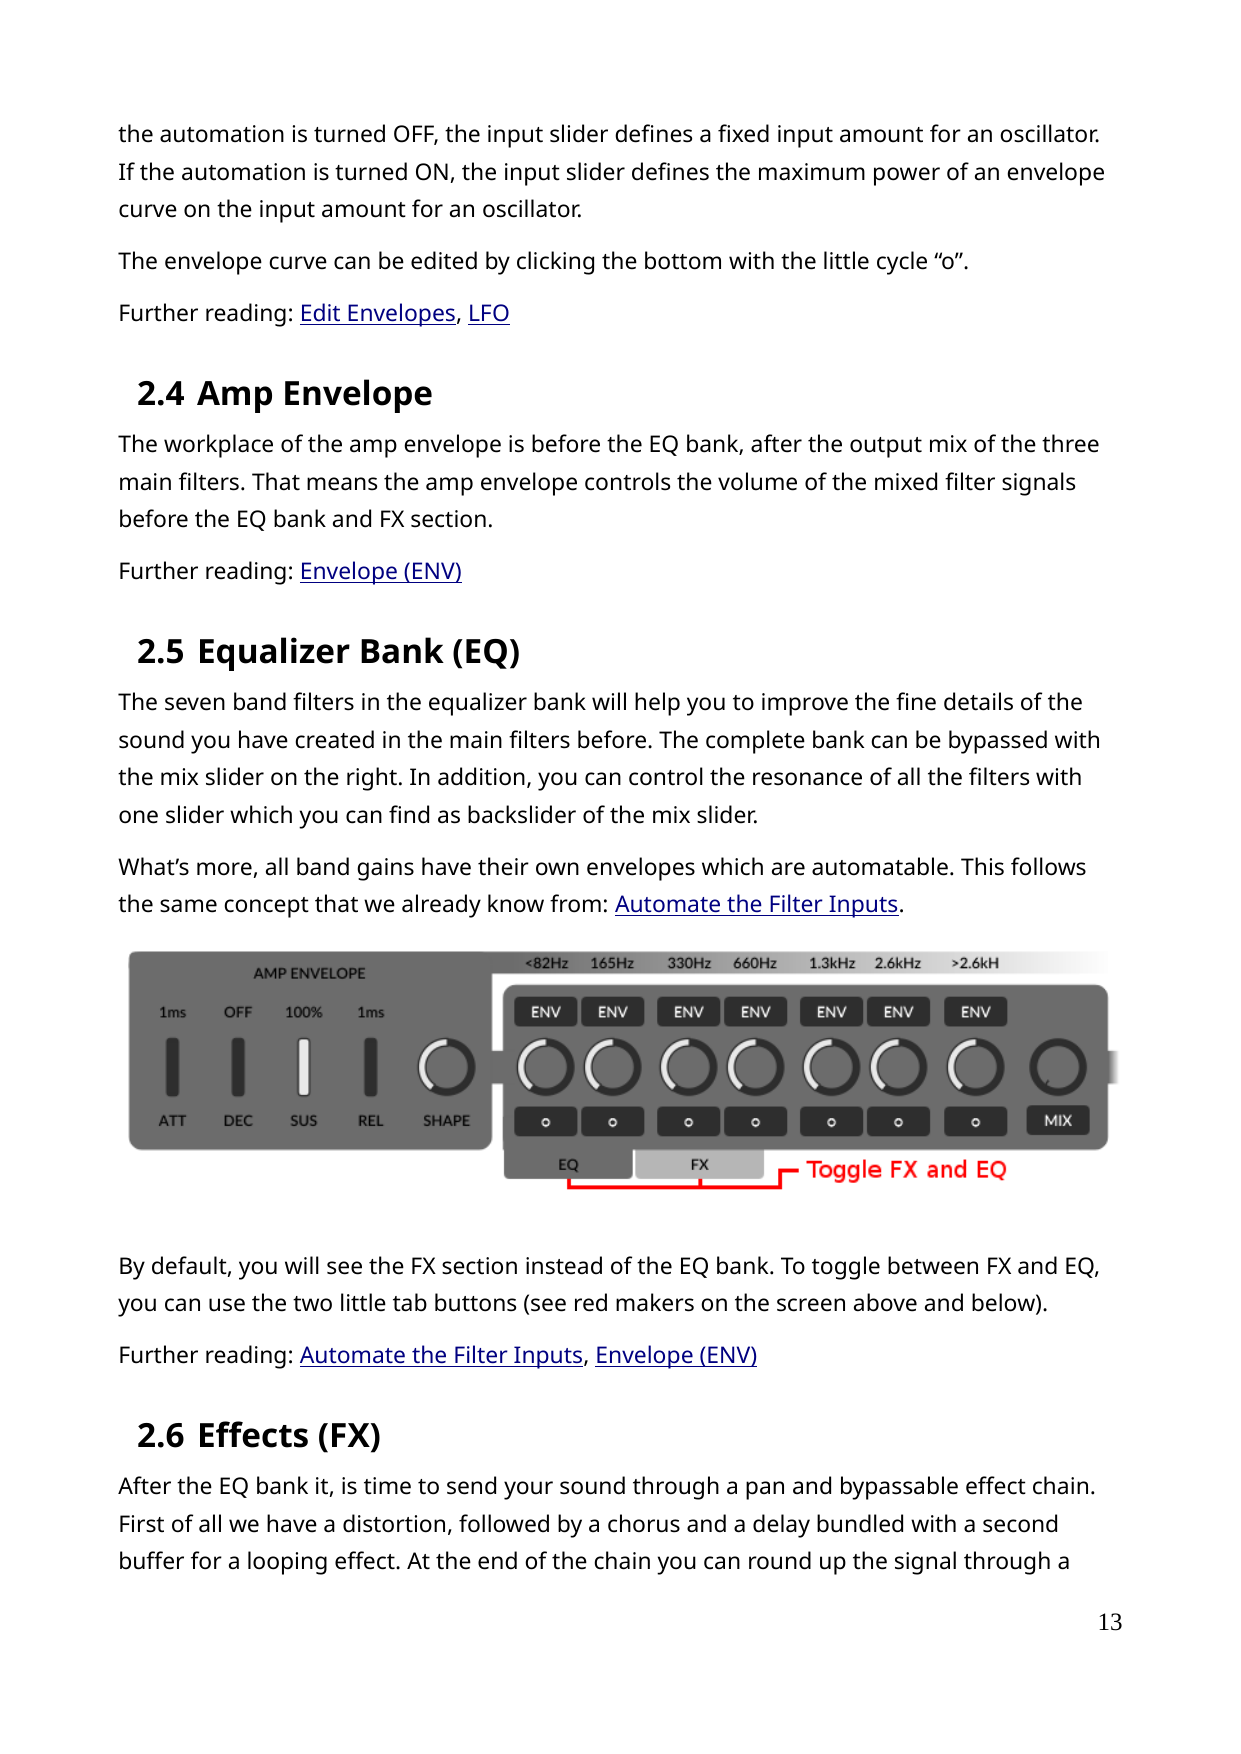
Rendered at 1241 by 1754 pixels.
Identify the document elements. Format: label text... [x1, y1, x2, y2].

subtitle Amp Envelope [137, 370, 1122, 416]
text What’s more, all band gains have their own envelopes which are automatable. This follows the same concept that we already know from: Automate the Filter Inputs. [118, 851, 1122, 919]
text the automation is turned OFF, the input slider defines a fixed input amount for an oscillator. If the automation is turned ON, the input slider defines the maximum power of an envelope curve on the input amount for an oscillator. [118, 118, 1122, 224]
text By default, you will see the FX section instead of the EQ bank. To toggle between FX and EQ, you can use the two little tab buttons (see red makers on the screen above and below). [118, 1250, 1122, 1318]
text After the EQ bank it, is time to send your sound through a pan and bypassable effect chain. First of all we have a distortion, followed by a chorus and a delay bundled with a second buffer for a looping effect. At the end of the chain you can round up the signal through a [118, 1470, 1122, 1576]
text The workplace of the amp envelope is before the EQ bank, after the output mix of the three main filters. That means the amp envelope controls the volume of the mixed filter signals before the EQ bank and FX section. [118, 428, 1122, 534]
text Further reading: Automate the Filter Inputs, Envelope (ENV) [118, 1339, 1122, 1371]
text The envelope curve can be edited by clicking the bottom with the little cycle “o”. [118, 245, 1122, 276]
subtitle Effects (FX) [137, 1412, 1122, 1458]
text Further reading: Edit Envelopes, LFO [118, 297, 1122, 328]
subtitle Equalizer Bank (EQ) [137, 628, 1122, 673]
text Further reading: Envelope (ENV) [118, 555, 1122, 586]
text The seven band filters in the equalizer bank will help you to improve the fine details of the sound you have created in the main filters before. The complete bank can be bypassed with the mix slider on the right. In addition, you can control the resonance of all the filters with one slider which you can find as backslider of the mix slider. [118, 686, 1122, 830]
picture [118, 940, 1122, 1192]
